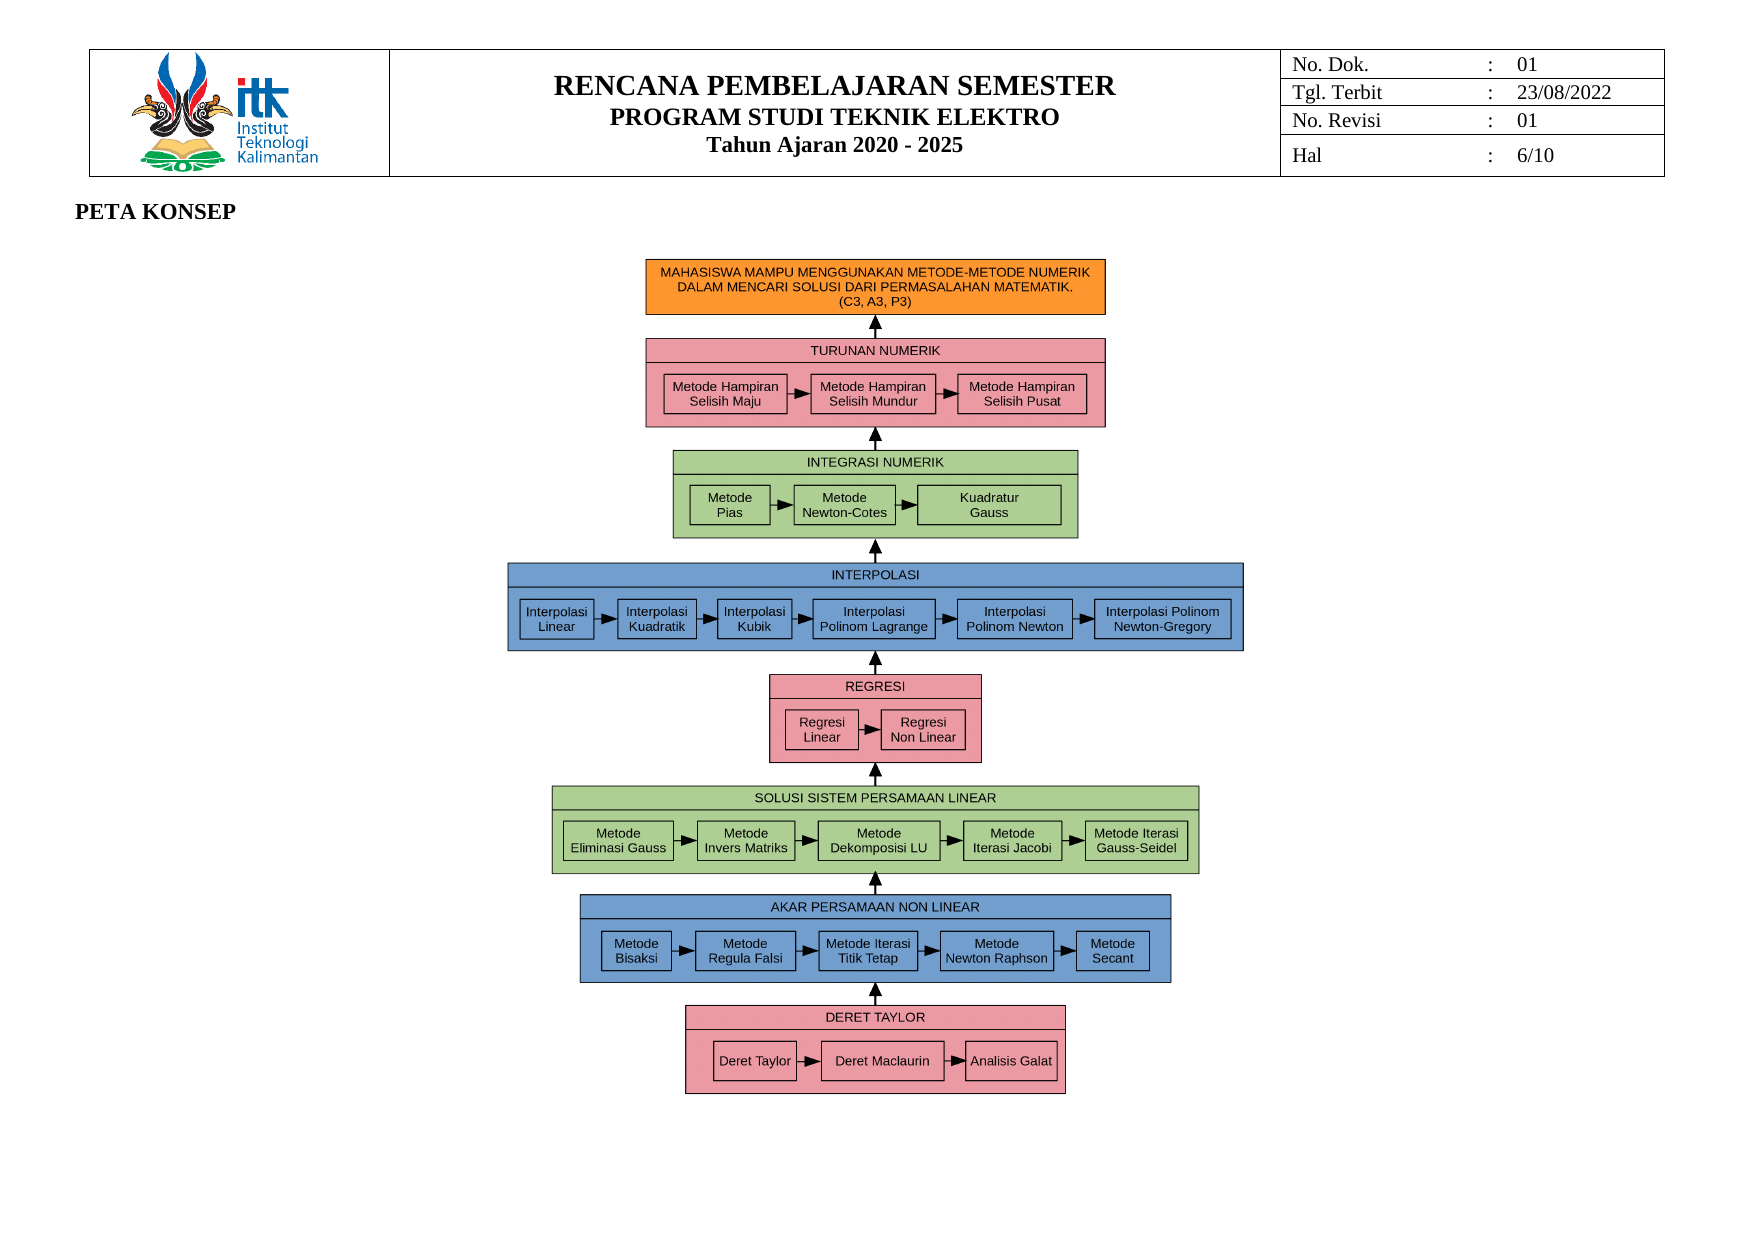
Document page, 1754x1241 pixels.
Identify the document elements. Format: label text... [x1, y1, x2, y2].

subtitle PETA KONSEP [75, 198, 1679, 224]
picture [489, 236, 1265, 1122]
picture [127, 50, 322, 176]
